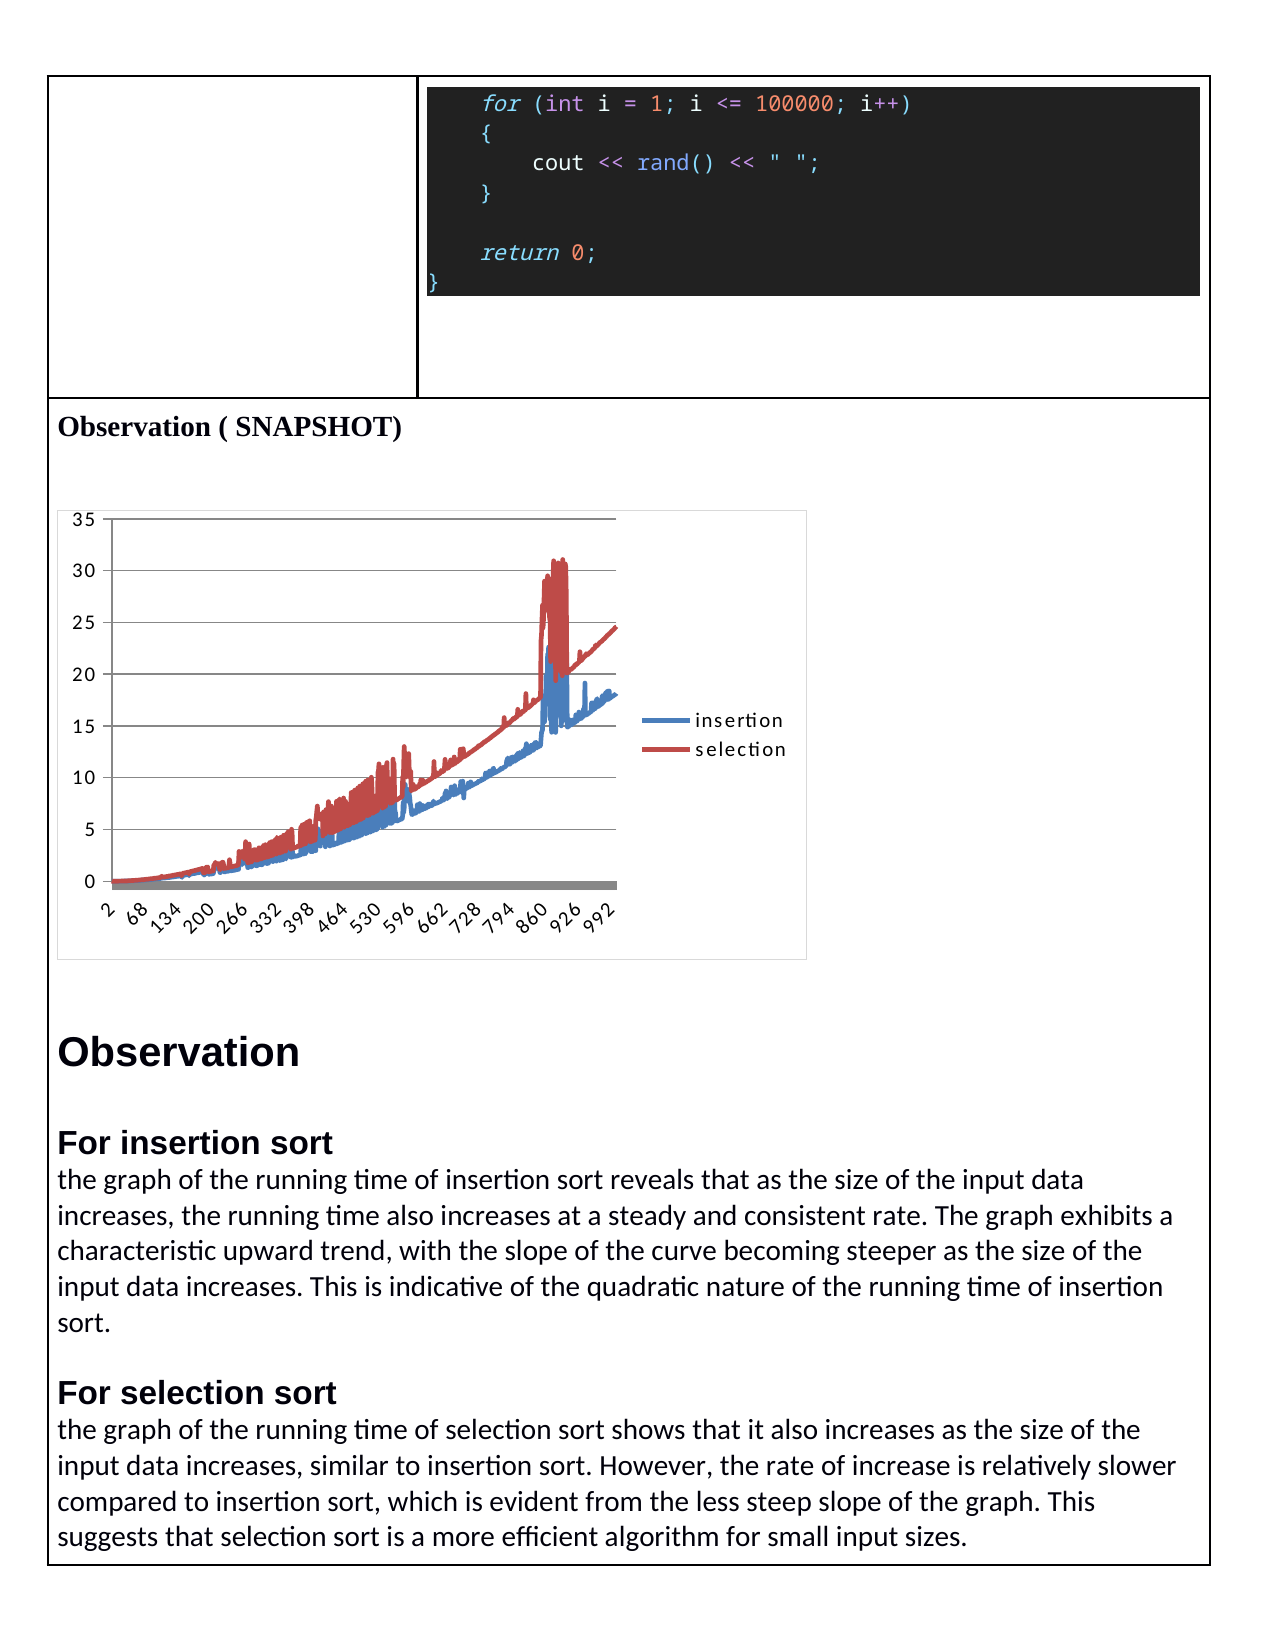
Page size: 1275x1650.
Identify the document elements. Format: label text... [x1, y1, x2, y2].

table_cell Observation ( SNAPSHOT) Observation For insertion sort the graph of the running time of insertion sort reveals that as the size of the input data increases, the running time also increases at a steady and consistent rate. The graph exhibits a characteristic upward trend, with the slope of the curve becoming steeper as the size of the input data increases. This is indicative of the quadratic nature of the running time of insertion sort. For selection sort the graph of the running time of selection sort shows that it also increases as the size of the input data increases, similar to insertion sort. However, the rate of increase is relatively slower compared to insertion sort, which is evident from the less steep slope of the graph. This suggests that selection sort is a more efficient algorithm for small input sizes. [49, 399, 1209, 1564]
table_cell [49, 77, 416, 397]
table_cell for (int i = 1; i <= 100000; i++) { cout << rand() << " "; } return 0; } [419, 77, 1209, 397]
